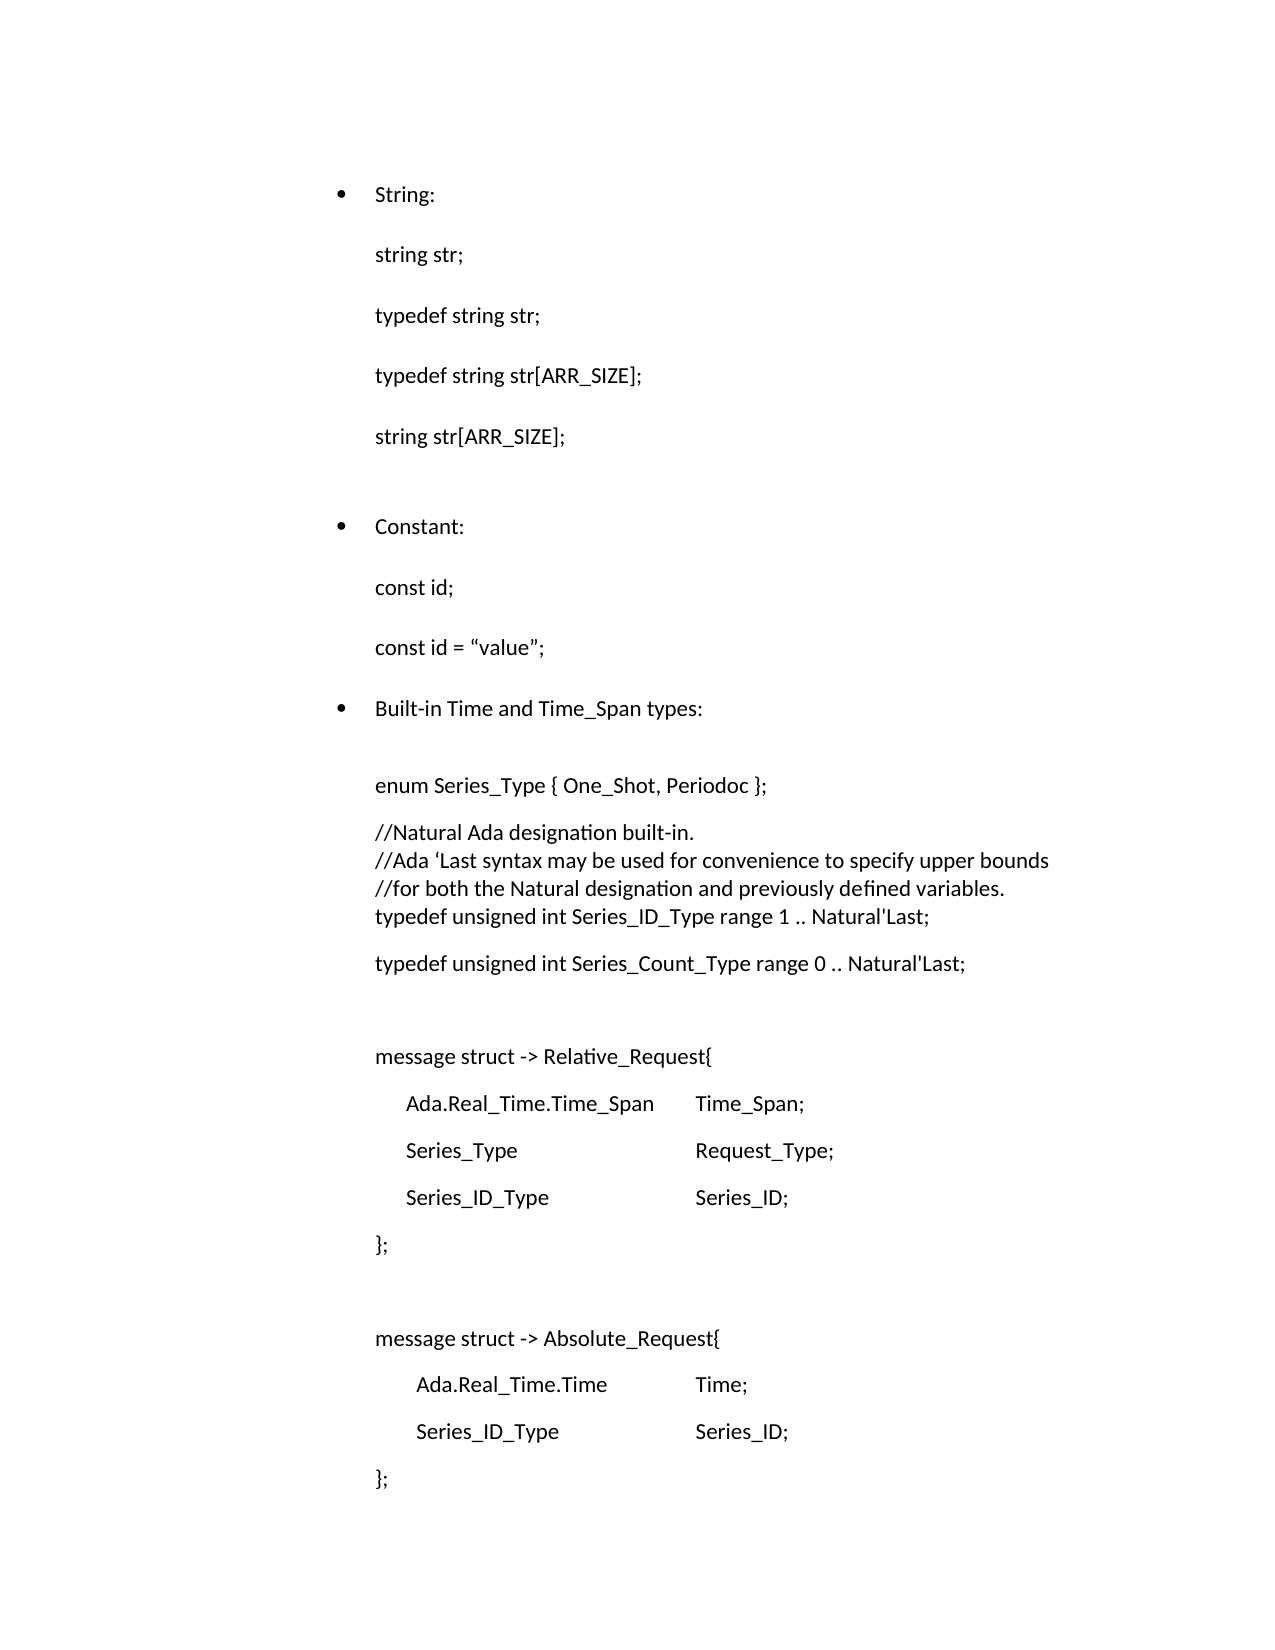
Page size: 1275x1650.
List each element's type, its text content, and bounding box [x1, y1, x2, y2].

text Series_ID_Type Series_ID; [300, 1417, 1125, 1445]
list Built-in Time and Time_Span types: [337, 694, 1125, 722]
text typedef unsigned int Series_Count_Type range 0 .. Natural'Last; [375, 949, 1125, 977]
text Series_Type Request_Type; [375, 1136, 1125, 1164]
text //Ada ‘Last syntax may be used for convenience to specify upper bounds [375, 846, 1125, 874]
text typedef unsigned int Series_ID_Type range 1 .. Natural'Last; [375, 902, 1125, 930]
list Constant: [337, 512, 1125, 541]
text Series_ID_Type Series_ID; [375, 1183, 1125, 1211]
list string str; [375, 241, 1125, 269]
list const id; [375, 573, 1125, 601]
text message struct -> Absolute_Request{ [375, 1324, 1125, 1352]
text message struct -> Relative_Request{ [375, 1042, 1125, 1070]
list string str[ARR_SIZE]; [375, 422, 1125, 450]
text }; [375, 1230, 1125, 1258]
list typedef string str; [375, 301, 1125, 329]
text Ada.Real_Time.Time_Span Time_Span; [375, 1089, 1125, 1117]
text //for both the Natural designation and previously defined variables. [375, 874, 1125, 902]
text //Natural Ada designation built-in. [375, 818, 1125, 846]
list String: [337, 180, 1125, 208]
text Ada.Real_Time.Time Time; [375, 1371, 1125, 1398]
list const id = “value”; [375, 633, 1125, 661]
list typedef string str[ARR_SIZE]; [375, 361, 1125, 389]
text }; [375, 1464, 1125, 1492]
text enum Series_Type { One_Shot, Periodoc }; [375, 771, 1125, 799]
